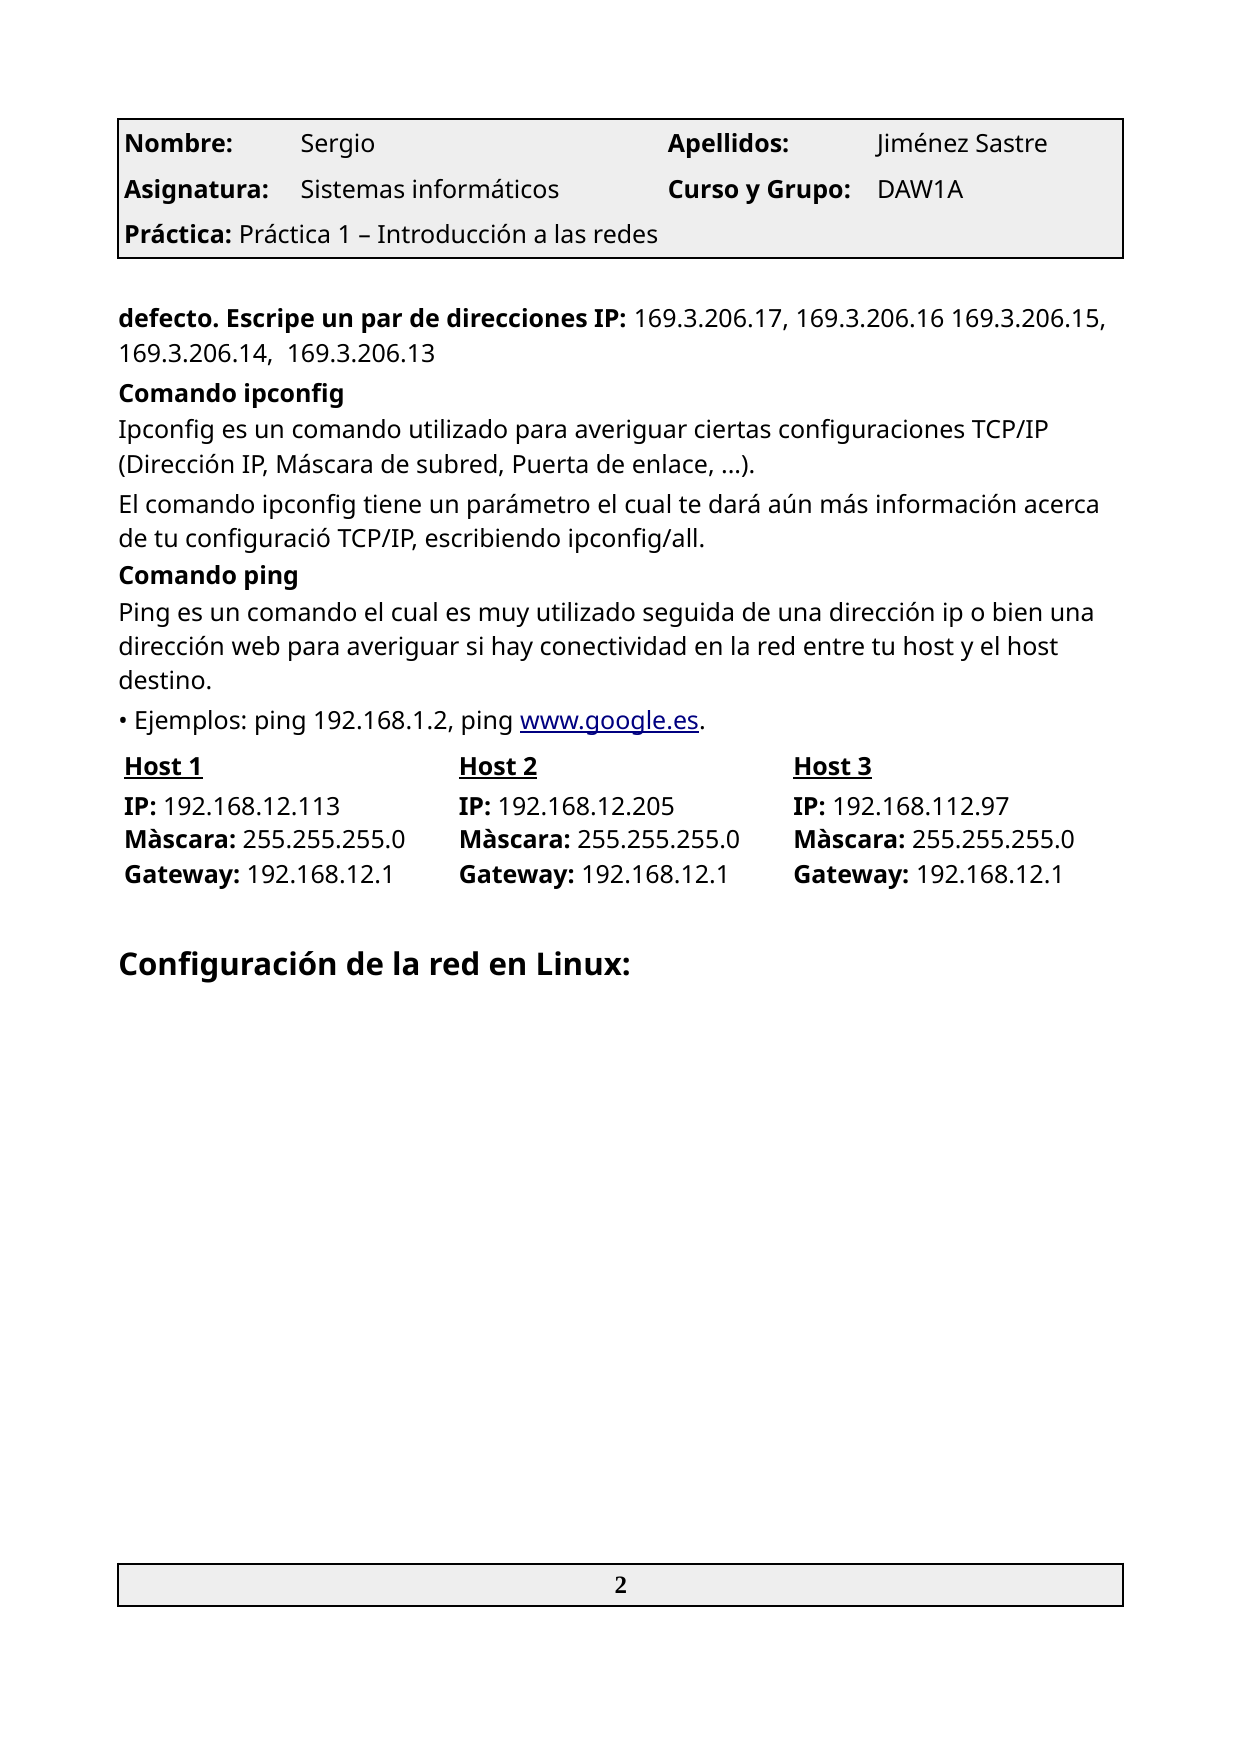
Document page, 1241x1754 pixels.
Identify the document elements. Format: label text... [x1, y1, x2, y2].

text Comando ping [118, 557, 1122, 591]
text Configuración de la red en Linux: [118, 942, 1122, 984]
table_header Host 2 IP: 192.168.12.205 Màscara: 255.255.255.0 Gateway: 192.168.12.1 [453, 743, 787, 896]
table_header Host 3 IP: 192.168.112.97 Màscara: 255.255.255.0 Gateway: 192.168.12.1 [788, 743, 1122, 896]
text Ping es un comando el cual es muy utilizado seguida de una dirección ip o bien una dirección web para averiguar si hay conectividad en la red entre tu host y el host destino. [118, 594, 1122, 696]
table_header Host 1 IP: 192.168.12.113 Màscara: 255.255.255.0 Gateway: 192.168.12.1 [118, 743, 453, 896]
text El comando ipconfig tiene un parámetro el cual te dará aún más información acerca de tu configuració TCP/IP, escribiendo ipconfig/all. [118, 486, 1122, 554]
text Ipconfig es un comando utilizado para averiguar ciertas configuraciones TCP/IP (Dirección IP, Máscara de subred, Puerta de enlace, ...). [118, 412, 1122, 480]
text Comando ipconfig [118, 375, 1122, 409]
text • Ejemplos: ping 192.168.1.2, ping www.google.es. [118, 702, 1122, 736]
text defecto. Escripe un par de direcciones IP: 169.3.206.17, 169.3.206.16 169.3.206.15, 169.3.206.14, 169.3.206.13 [118, 301, 1122, 369]
